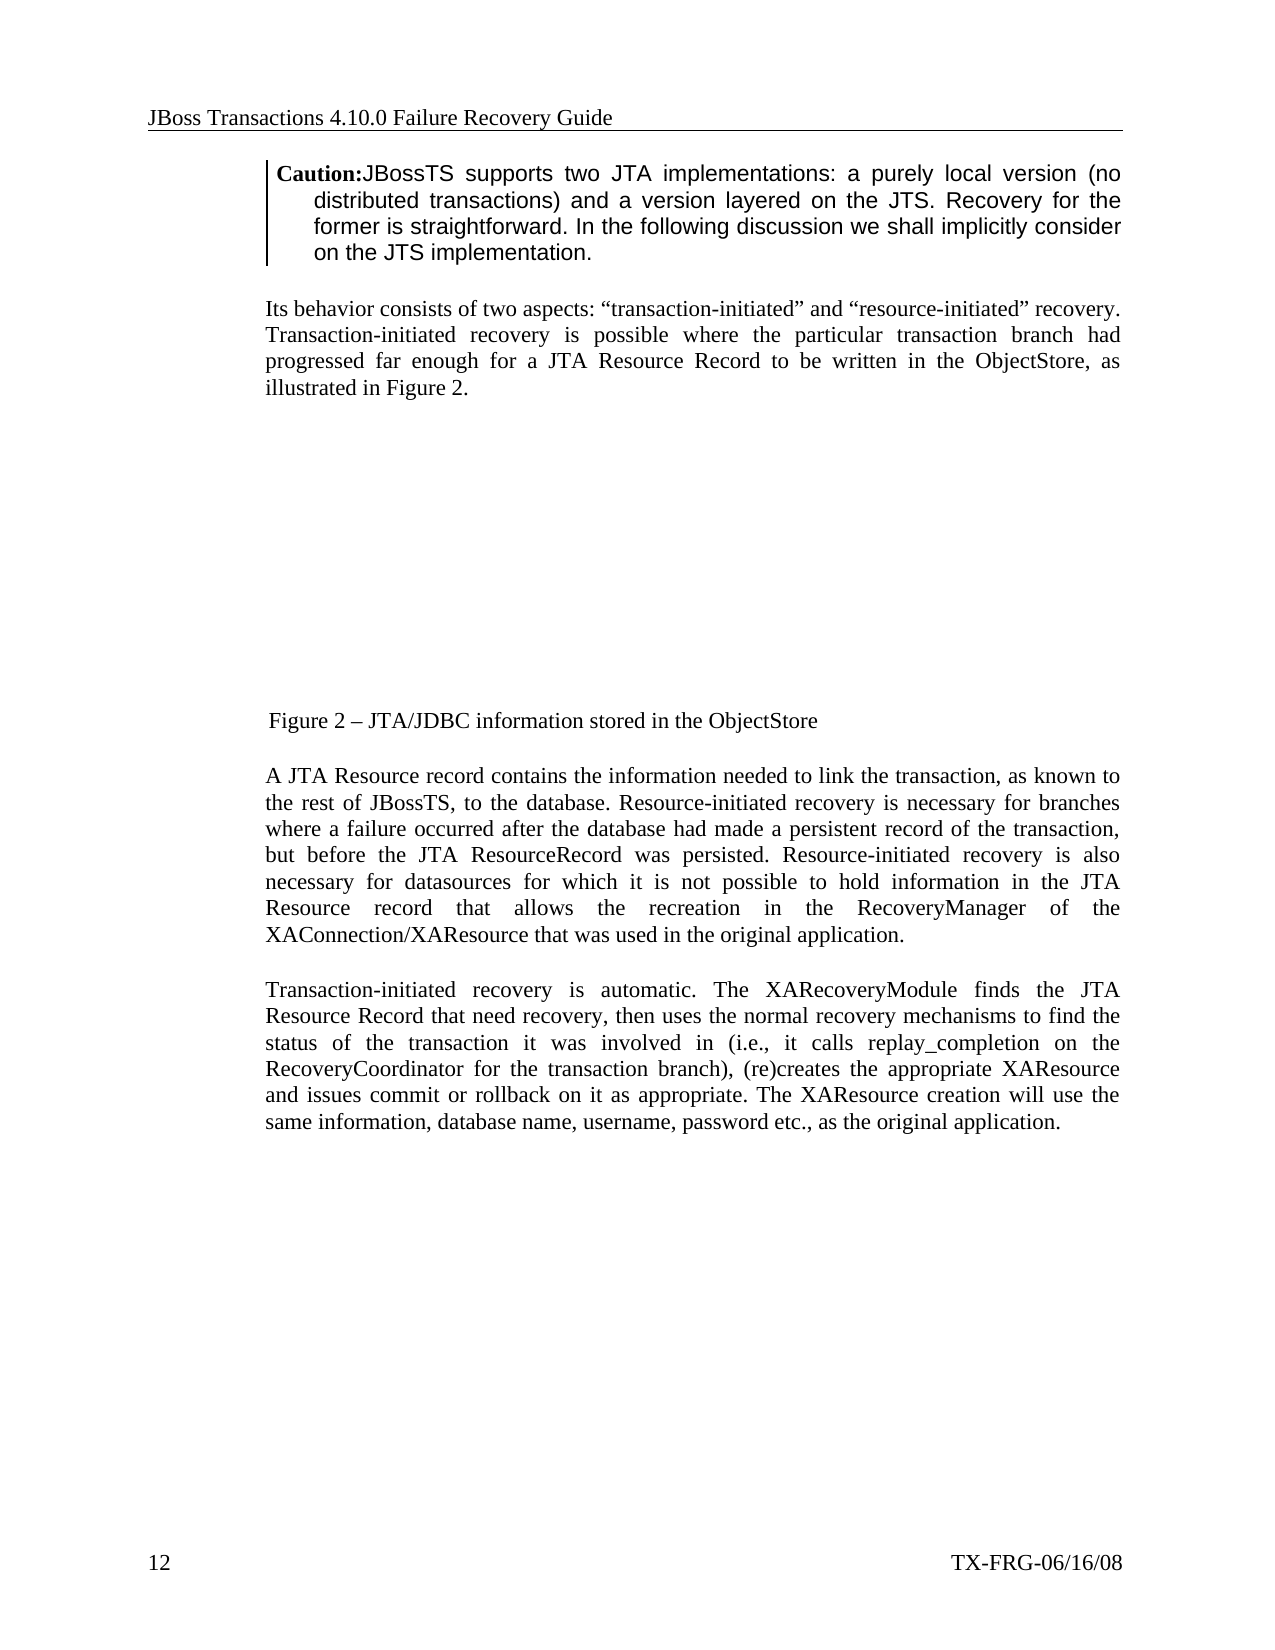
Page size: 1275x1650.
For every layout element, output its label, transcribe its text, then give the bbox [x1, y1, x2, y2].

text Figure 2 – JTA/JDBC information stored in the ObjectStore [268, 707, 1122, 733]
text Its behavior consists of two aspects: “transaction-initiated” and “resource-initiated” recovery. Transaction-initiated recovery is possible where the particular transaction branch had progressed far enough for a JTA Resource Record to be written in the ObjectStore, as illustrated in Figure 2. [265, 295, 1122, 400]
text A JTA Resource record contains the information needed to link the transaction, as known to the rest of JBossTS, to the database. Resource-initiated recovery is necessary for branches where a failure occurred after the database had made a persistent record of the transaction, but before the JTA ResourceRecord was persisted. Resource-initiated recovery is also necessary for datasources for which it is not possible to hold information in the JTA Resource record that allows the recreation in the RecoveryManager of the XAConnection/XAResource that was used in the original application. [265, 762, 1122, 947]
text Transaction-initiated recovery is automatic. The XARecoveryModule finds the JTA Resource Record that need recovery, then uses the normal recovery mechanisms to find the status of the transaction it was involved in (i.e., it calls replay_completion on the RecoveryCoordinator for the transaction branch), (re)creates the appropriate XAResource and issues commit or rollback on it as appropriate. The XAResource creation will use the same information, database name, username, password etc., as the original application. [265, 976, 1122, 1134]
list JBossTS supports two JTA implementations: a purely local version (no distributed transactions) and a version layered on the JTS. Recovery for the former is straightforward. In the following discussion we shall implicitly consider on the JTS implementation. [268, 160, 1122, 266]
